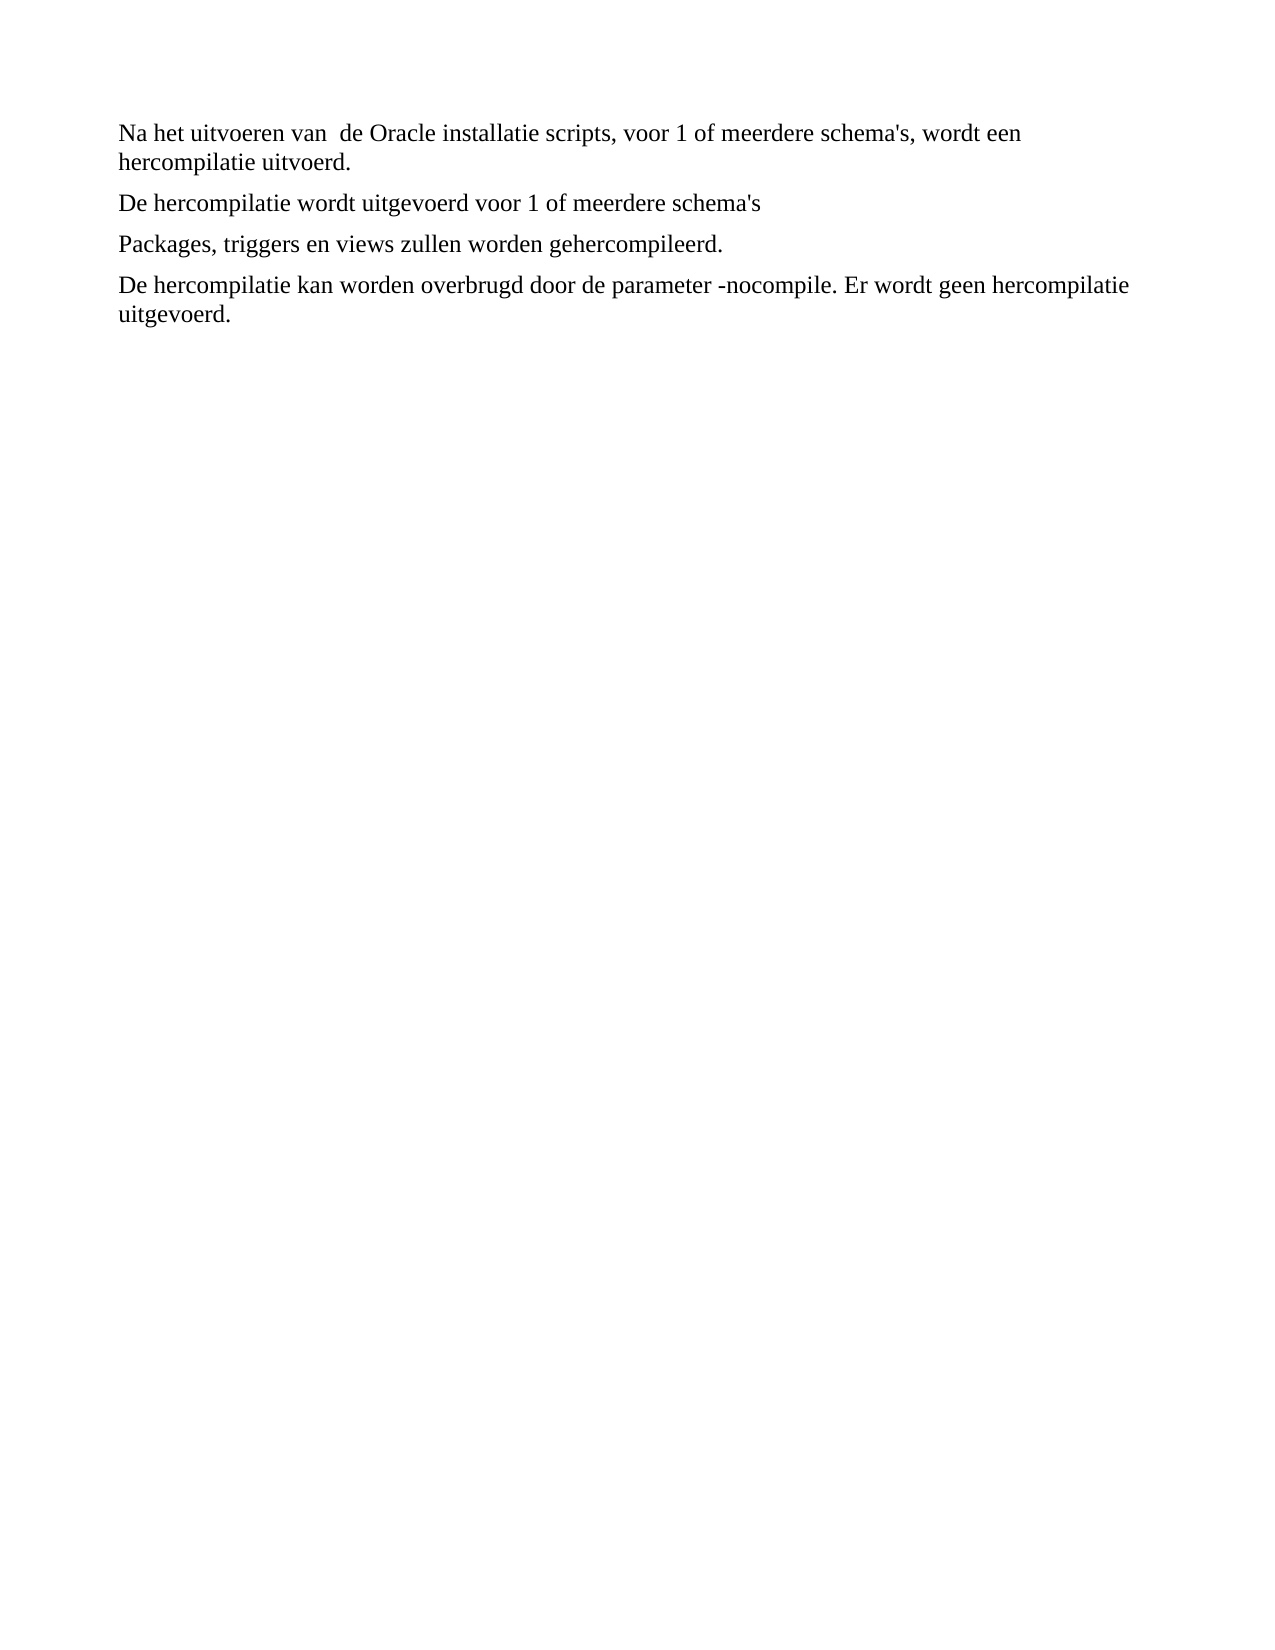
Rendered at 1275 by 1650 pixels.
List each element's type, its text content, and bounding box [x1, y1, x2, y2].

text De hercompilatie kan worden overbrugd door de parameter -nocompile. Er wordt geen hercompilatie uitgevoerd. [118, 271, 1157, 328]
text Packages, triggers en views zullen worden gehercompileerd. [118, 229, 1157, 258]
text De hercompilatie wordt uitgevoerd voor 1 of meerdere schema's [118, 188, 1157, 217]
text Na het uitvoeren van de Oracle installatie scripts, voor 1 of meerdere schema's, wordt een hercompilatie uitvoerd. [118, 118, 1157, 176]
